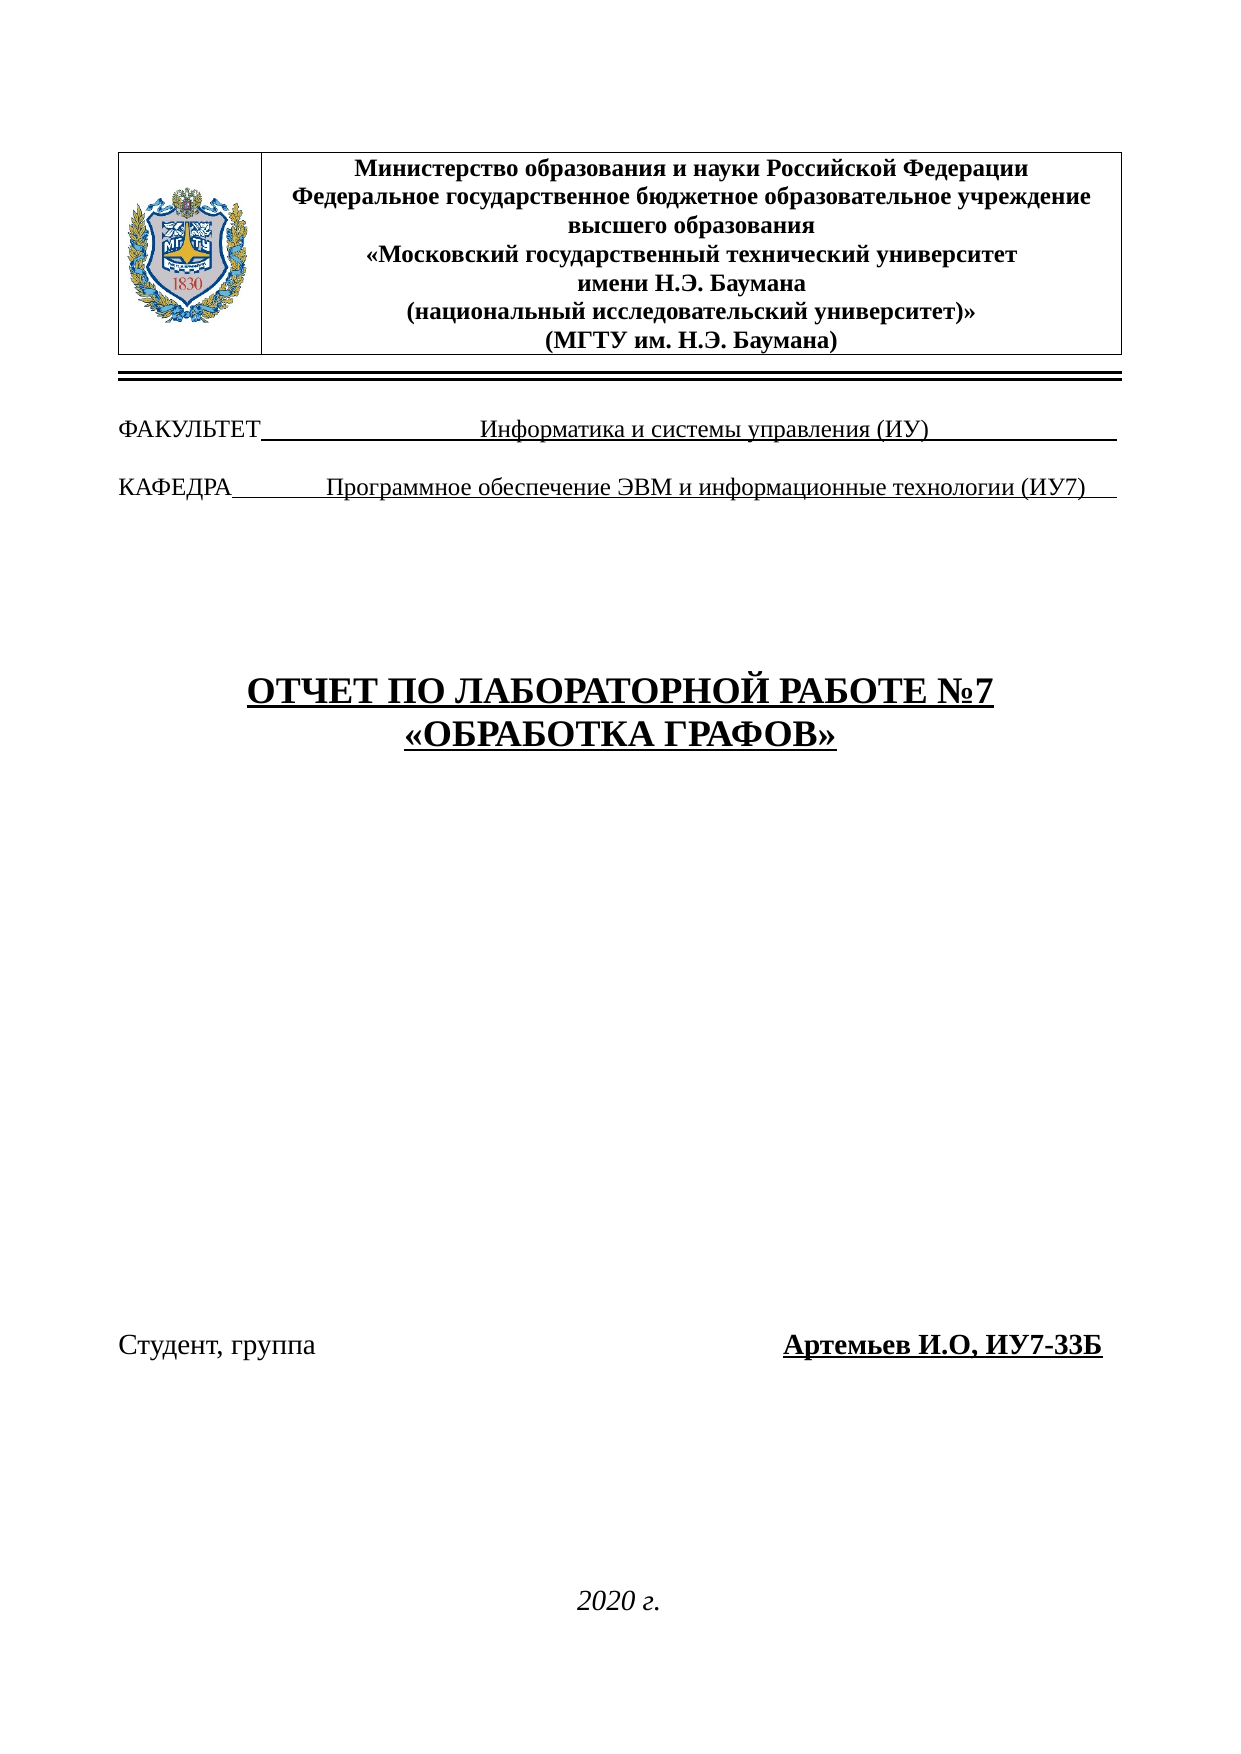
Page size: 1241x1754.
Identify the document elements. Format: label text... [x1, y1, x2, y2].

table_header [119, 153, 261, 354]
text КАФЕДРА Программное обеспечение ЭВМ и информационные технологии (ИУ7) [118, 472, 1122, 501]
table_header Министерство образования и науки Российской Федерации Федеральное государственное бюджетное образовательное учреждение высшего образования «Московский государственный технический университет имени Н.Э. Баумана (национальный исследовательский университет)» (МГТУ им. Н.Э. Баумана) [262, 153, 1121, 354]
text Студент, группа Артемьев И.О, ИУ7-33Б [118, 1327, 1122, 1394]
text ФАКУЛЬТЕТ Информатика и системы управления (ИУ) [118, 414, 1122, 443]
text 2020 г. [118, 1583, 1122, 1617]
text ОТЧЕТ ПО ЛАБОРАТОРНОЙ РАБОТЕ №7 «ОБРАБОТКА ГРАФОВ» [118, 668, 1122, 754]
